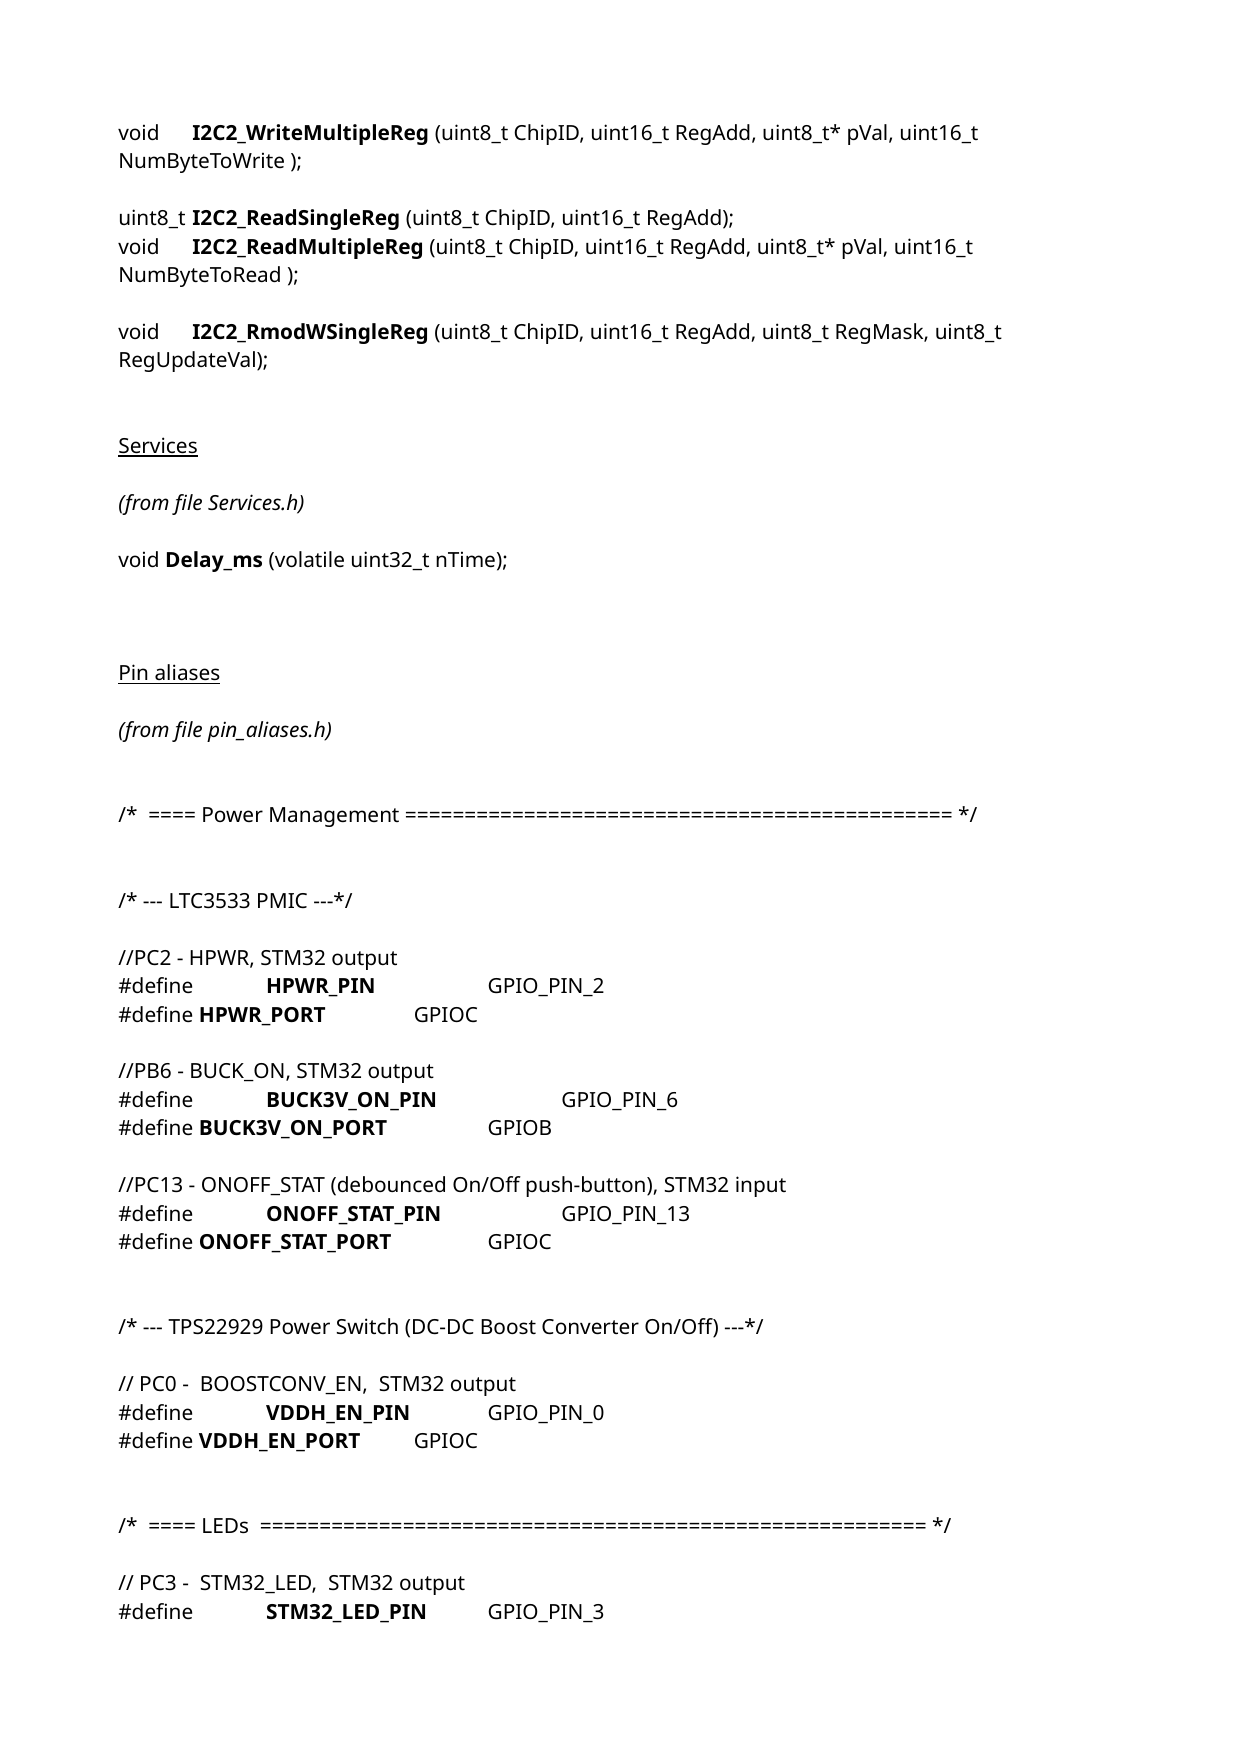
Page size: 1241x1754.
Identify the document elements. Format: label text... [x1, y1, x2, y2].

text uint8_t I2C2_ReadSingleReg (uint8_t ChipID, uint16_t RegAdd); [118, 203, 1122, 232]
text //PC2 - HPWR, STM32 output [118, 943, 1122, 971]
text #define ONOFF_STAT_PIN GPIO_PIN_13 [118, 1199, 1122, 1227]
text /* ==== Power Management ============================================== */ [118, 801, 1122, 829]
text #define HPWR_PORT GPIOC [118, 1000, 1122, 1028]
text // PC0 - BOOSTCONV_EN, STM32 output [118, 1369, 1122, 1398]
text Services [118, 431, 1122, 459]
text //PC13 - ONOFF_STAT (debounced On/Off push-button), STM32 input [118, 1170, 1122, 1199]
text #define BUCK3V_ON_PORT GPIOB [118, 1113, 1122, 1142]
text void Delay_ms (volatile uint32_t nTime); [118, 545, 1122, 573]
text /* ==== LEDs ======================================================== */ [118, 1512, 1122, 1540]
text //PB6 - BUCK_ON, STM32 output [118, 1057, 1122, 1085]
text #define STM32_LED_PIN GPIO_PIN_3 [118, 1597, 1122, 1625]
text #define VDDH_EN_PORT GPIOC [118, 1426, 1122, 1455]
text #define BUCK3V_ON_PIN GPIO_PIN_6 [118, 1085, 1122, 1113]
text void I2C2_WriteMultipleReg (uint8_t ChipID, uint16_t RegAdd, uint8_t* pVal, uint16_t NumByteToWrite ); [118, 118, 1122, 175]
text (from file pin_aliases.h) [118, 715, 1122, 744]
text /* --- TPS22929 Power Switch (DC-DC Boost Converter On/Off) ---*/ [118, 1312, 1122, 1341]
text #define ONOFF_STAT_PORT GPIOC [118, 1227, 1122, 1256]
text (from file Services.h) [118, 488, 1122, 516]
text Pin aliases [118, 658, 1122, 687]
text #define HPWR_PIN GPIO_PIN_2 [118, 971, 1122, 1000]
text #define VDDH_EN_PIN GPIO_PIN_0 [118, 1398, 1122, 1426]
text // PC3 - STM32_LED, STM32 output [118, 1568, 1122, 1597]
text void I2C2_ReadMultipleReg (uint8_t ChipID, uint16_t RegAdd, uint8_t* pVal, uint16_t NumByteToRead ); [118, 232, 1122, 289]
text void I2C2_RmodWSingleReg (uint8_t ChipID, uint16_t RegAdd, uint8_t RegMask, uint8_t RegUpdateVal); [118, 317, 1122, 374]
text /* --- LTC3533 PMIC ---*/ [118, 886, 1122, 914]
